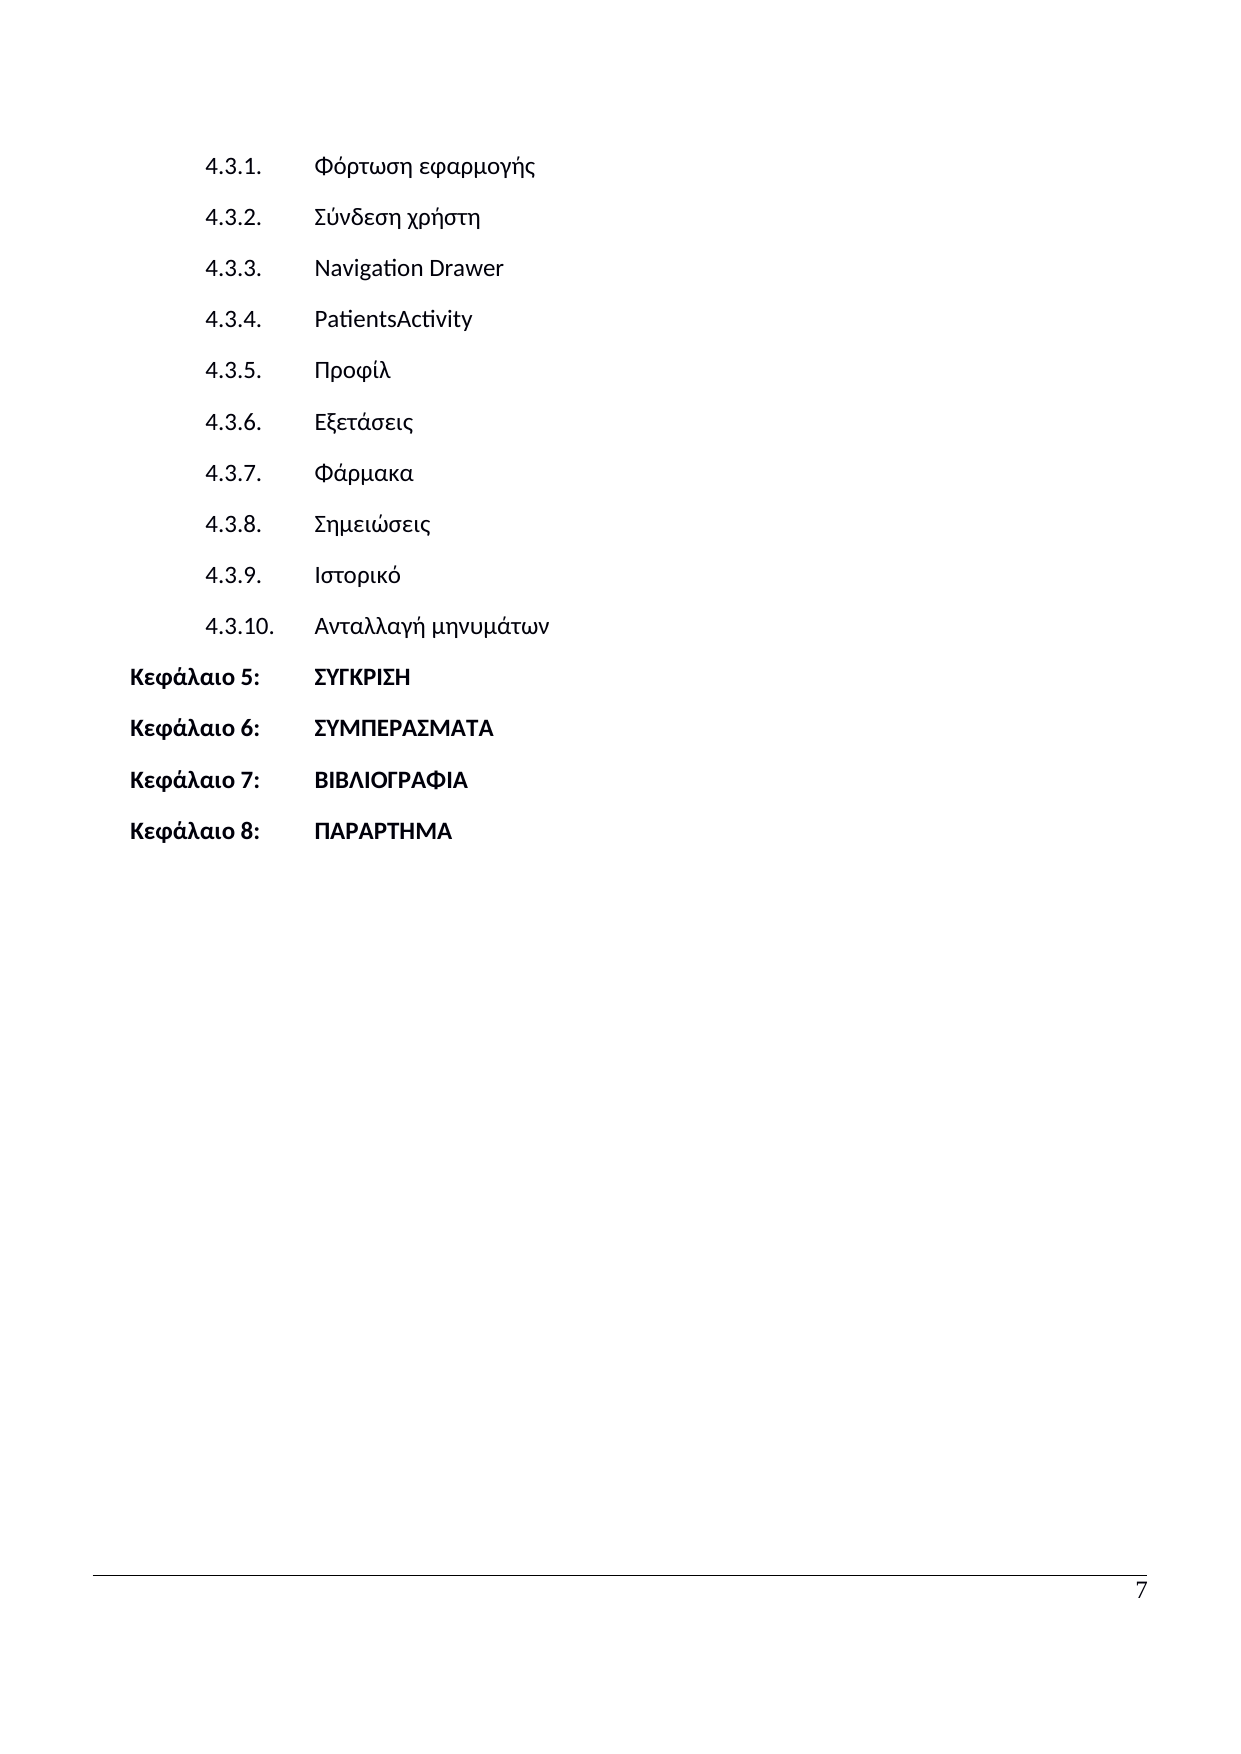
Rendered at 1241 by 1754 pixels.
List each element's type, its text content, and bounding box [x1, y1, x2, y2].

list Σύνδεση χρήστη [205, 201, 1147, 232]
list Ιστορικό [205, 559, 1147, 590]
list PatientsActivity [205, 303, 1147, 334]
list Εξετάσεις [205, 406, 1147, 436]
list Φόρτωση εφαρμογής [205, 150, 1147, 181]
list ΠΑΡΑΡΤΗΜΑ [130, 815, 1147, 845]
list ΣΥΜΠΕΡΑΣΜΑΤΑ [130, 713, 1147, 743]
list Navigation Drawer [205, 252, 1147, 283]
list Προφίλ [205, 354, 1147, 385]
list Σημειώσεις [205, 508, 1147, 538]
list ΣΥΓΚΡΙΣΗ [130, 661, 1147, 692]
list Φάρμακα [205, 457, 1147, 487]
list Ανταλλαγή μηνυμάτων [205, 610, 1147, 641]
list ΒΙΒΛΙΟΓΡΑΦΙΑ [130, 764, 1147, 794]
